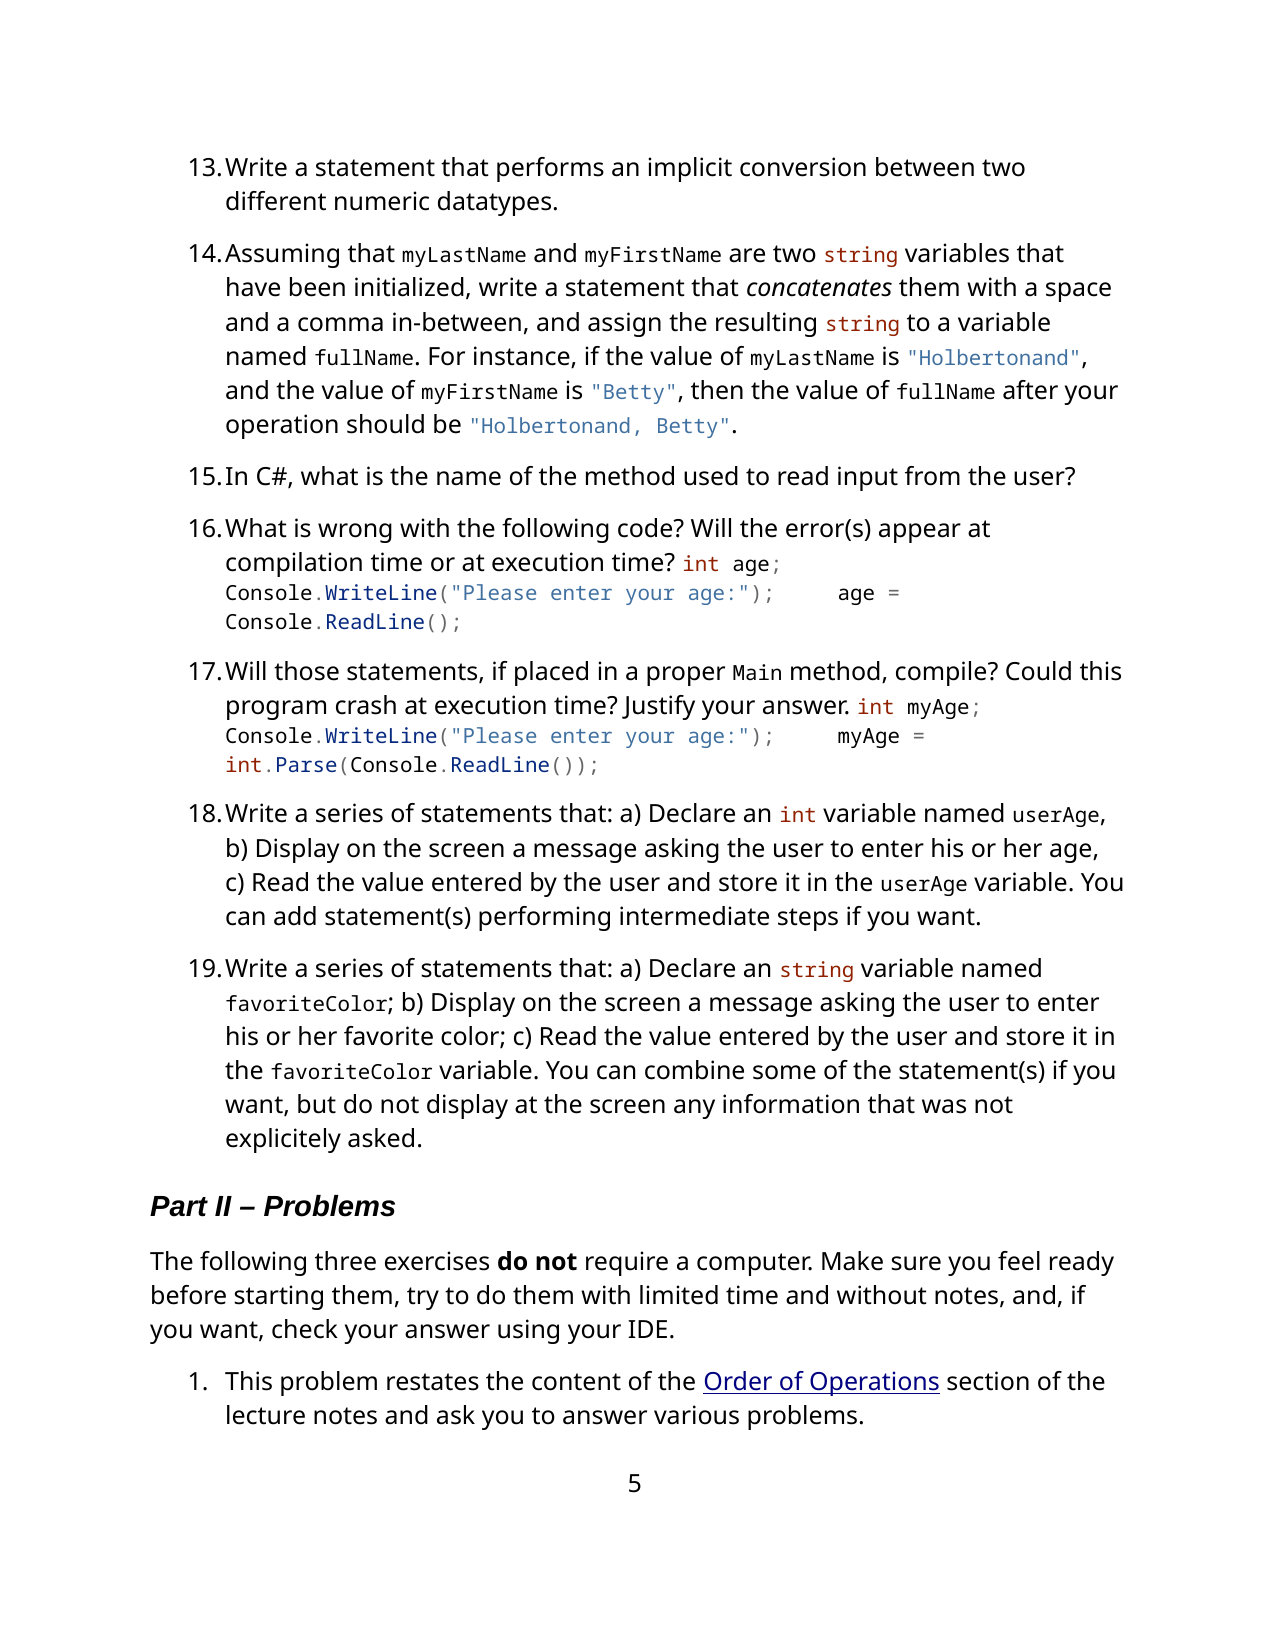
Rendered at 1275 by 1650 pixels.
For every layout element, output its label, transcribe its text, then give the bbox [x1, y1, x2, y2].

list Write a series of statements that: a) Declare an int variable named userAge, b) Display on the screen a message asking the user to enter his or her age, c) Read the value entered by the user and store it in the userAge variable. You can add statement(s) performing intermediate steps if you want. [187, 796, 1125, 932]
subtitle Part II – Problems [150, 1189, 1125, 1222]
text The following three exercises do not require a computer. Make sure you feel ready before starting them, try to do them with limited time and without notes, and, if you want, check your answer using your IDE. [150, 1244, 1125, 1346]
list Write a statement that performs an implicit conversion between two different numeric datatypes. [187, 150, 1125, 218]
list Assuming that myLastName and myFirstName are two string variables that have been initialized, write a statement that concatenates them with a space and a comma in-between, and assign the resulting string to a variable named fullName. For instance, if the value of myLastName is "Holbertonand", and the value of myFirstName is "Betty", then the value of fullName after your operation should be "Holbertonand, Betty". [187, 236, 1125, 440]
list In C#, what is the name of the method used to read input from the user? [187, 458, 1125, 492]
list Write a series of statements that: a) Declare an string variable named favoriteColor; b) Display on the screen a message asking the user to enter his or her favorite color; c) Read the value entered by the user and store it in the favoriteColor variable. You can combine some of the statement(s) if you want, but do not display at the screen any information that was not explicitely asked. [187, 950, 1125, 1155]
list What is wrong with the following code? Will the error(s) appear at compilation time or at execution time? int age; Console.WriteLine("Please enter your age:"); age = Console.ReadLine(); [187, 510, 1125, 635]
list Will those statements, if placed in a proper Main method, compile? Could this program crash at execution time? Justify your answer. int myAge; Console.WriteLine("Please enter your age:"); myAge = int.Parse(Console.ReadLine()); [187, 653, 1125, 778]
list This problem restates the content of the Order of Operations section of the lecture notes and ask you to answer various problems. [187, 1364, 1125, 1432]
